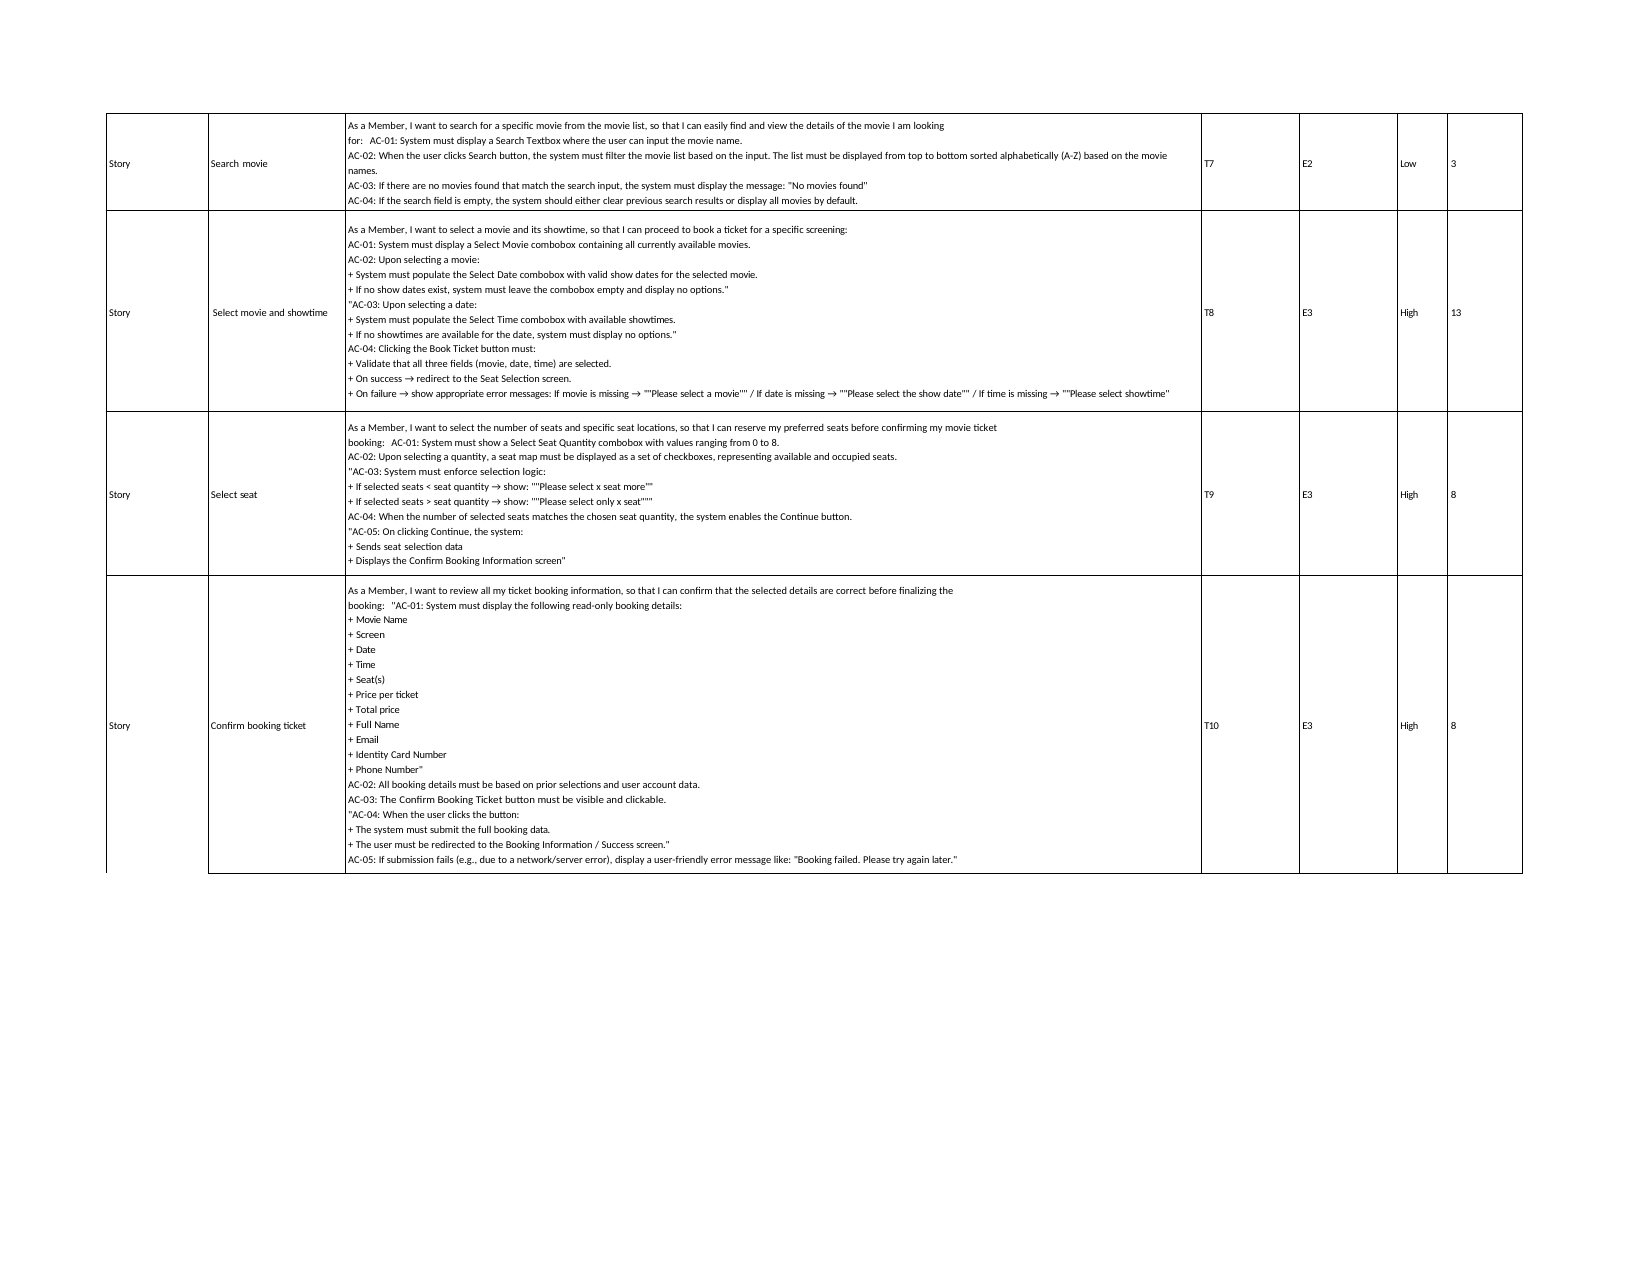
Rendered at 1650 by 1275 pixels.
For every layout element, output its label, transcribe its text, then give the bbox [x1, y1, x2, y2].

table_cell High [1398, 576, 1447, 872]
table_header T7 [1202, 114, 1299, 210]
table_header Low [1398, 114, 1447, 210]
table_cell T8 [1202, 211, 1299, 411]
table_cell High [1398, 211, 1447, 411]
table_cell As a Member, I want to review all my ticket booking information, so that I can confirm that the selected details are correct before finalizing the booking: "AC-01: System must display the following read-only booking details: + Movie Name + Screen + Date + Time + Seat(s) + Price per ticket + Total price + Full Name + Email + Identity Card Number + Phone Number" AC-02: All booking details must be based on prior selections and user account data. AC-03: The Confirm Booking Ticket button must be visible and clickable. "AC-04: When the user clicks the button: + The system must submit the full booking data. + The user must be redirected to the Booking Information / Success screen." AC-05: If submission fails (e.g., due to a network/server error), display a user-friendly error message like: "Booking failed. Please try again later." [346, 576, 1201, 872]
table_cell As a Member, I want to select a movie and its showtime, so that I can proceed to book a ticket for a specific screening: AC-01: System must display a Select Movie combobox containing all currently available movies. AC-02: Upon selecting a movie: + System must populate the Select Date combobox with valid show dates for the selected movie. + If no show dates exist, system must leave the combobox empty and display no options." "AC-03: Upon selecting a date: + System must populate the Select Time combobox with available showtimes. + If no showtimes are available for the date, system must display no options." AC-04: Clicking the Book Ticket button must: + Validate that all three fields (movie, date, time) are selected. + On success → redirect to the Seat Selection screen. + On failure → show appropriate error messages: If movie is missing → ""Please select a movie"" / If date is missing → ""Please select the show date"" / If time is missing → ""Please select showtime" [346, 211, 1201, 411]
table_cell Story [107, 211, 208, 411]
table_cell E3 [1300, 211, 1397, 411]
table_cell 13 [1448, 211, 1522, 411]
table_cell T9 [1202, 412, 1299, 575]
table_cell Select seat [209, 412, 345, 575]
table_cell High [1398, 412, 1447, 575]
table_cell Confirm booking ticket [209, 576, 345, 872]
table_cell E3 [1300, 576, 1397, 872]
table_cell Select movie and showtime [209, 211, 345, 411]
table_cell As a Member, I want to select the number of seats and specific seat locations, so that I can reserve my preferred seats before confirming my movie ticket booking: AC-01: System must show a Select Seat Quantity combobox with values ranging from 0 to 8. AC-02: Upon selecting a quantity, a seat map must be displayed as a set of checkboxes, representing available and occupied seats. "AC-03: System must enforce selection logic: + If selected seats < seat quantity → show: ""Please select x seat more"" + If selected seats > seat quantity → show: ""Please select only x seat""" AC-04: When the number of selected seats matches the chosen seat quantity, the system enables the Continue button. "AC-05: On clicking Continue, the system: + Sends seat selection data + Displays the Confirm Booking Information screen" [346, 412, 1201, 575]
table_header Search movie [209, 114, 345, 210]
table_cell 8 [1448, 412, 1522, 575]
table_header E2 [1300, 114, 1397, 210]
table_cell Story [107, 412, 208, 575]
table_cell Story [107, 576, 208, 872]
table_cell T10 [1202, 576, 1299, 872]
table_cell E3 [1300, 412, 1397, 575]
table_header 3 [1448, 114, 1522, 210]
table_header As a Member, I want to search for a specific movie from the movie list, so that I can easily find and view the details of the movie I am looking for: AC-01: System must display a Search Textbox where the user can input the movie name. AC-02: When the user clicks Search button, the system must filter the movie list based on the input. The list must be displayed from top to bottom sorted alphabetically (A-Z) based on the movie names. AC-03: If there are no movies found that match the search input, the system must display the message: "No movies found" AC-04: If the search field is empty, the system should either clear previous search results or display all movies by default. [346, 114, 1201, 210]
table_cell 8 [1448, 576, 1522, 872]
table_header Story [107, 114, 208, 210]
